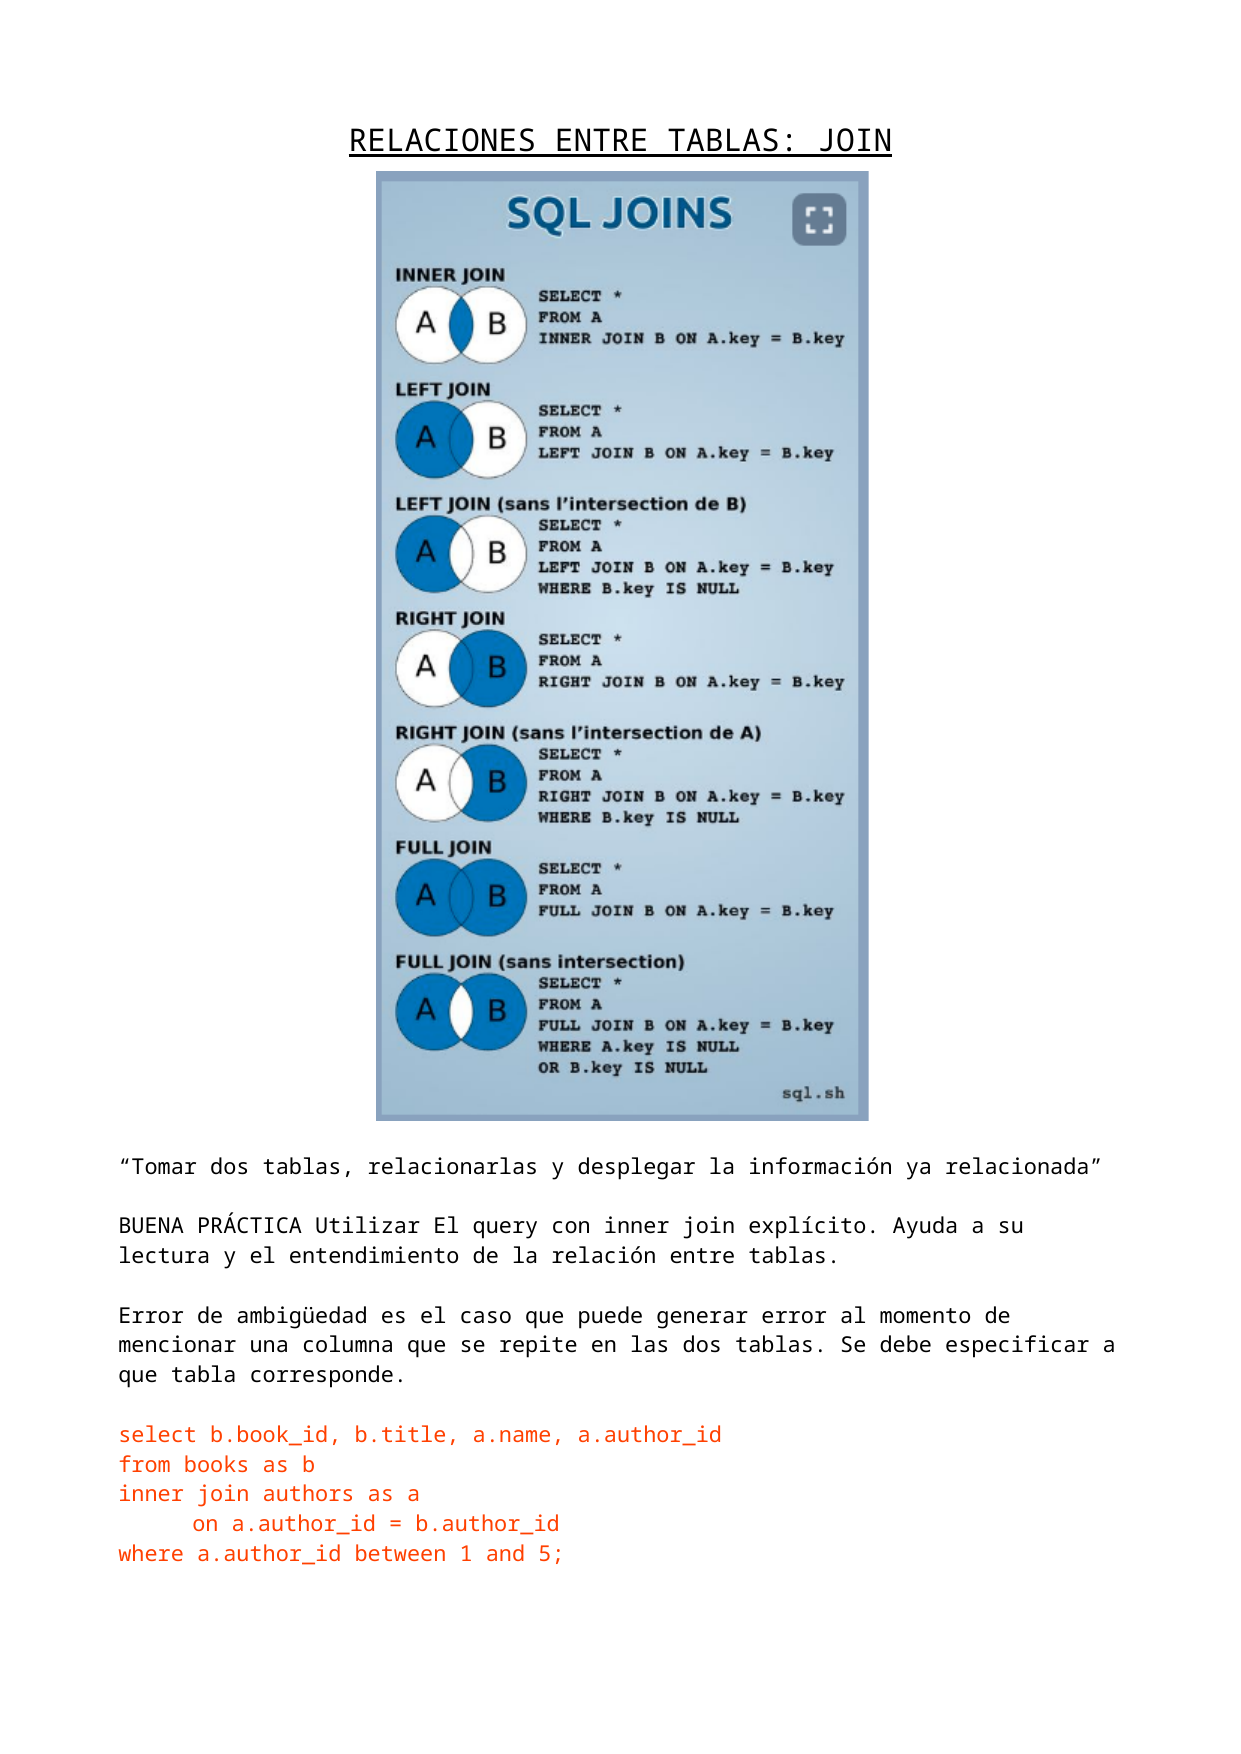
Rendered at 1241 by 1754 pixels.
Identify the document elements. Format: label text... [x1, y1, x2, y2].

text RELACIONES ENTRE TABLAS: JOIN [118, 118, 1122, 161]
text from books as b [118, 1448, 1122, 1478]
text where a.author_id between 1 and 5; [118, 1538, 1122, 1568]
text select b.book_id, b.title, a.name, a.author_id [118, 1419, 1122, 1448]
text inner join authors as a [118, 1478, 1122, 1508]
text BUENA PRÁCTICA Utilizar El query con inner join explícito. Ayuda a su lectura y el entendimiento de la relación entre tablas. [118, 1210, 1122, 1270]
picture [376, 171, 869, 1121]
text on a.author_id = b.author_id [118, 1508, 1122, 1538]
text Error de ambigüedad es el caso que puede generar error al momento de mencionar una columna que se repite en las dos tablas. Se debe especificar a que tabla corresponde. [118, 1299, 1122, 1389]
text “Tomar dos tablas, relacionarlas y desplegar la información ya relacionada” [118, 1151, 1122, 1180]
